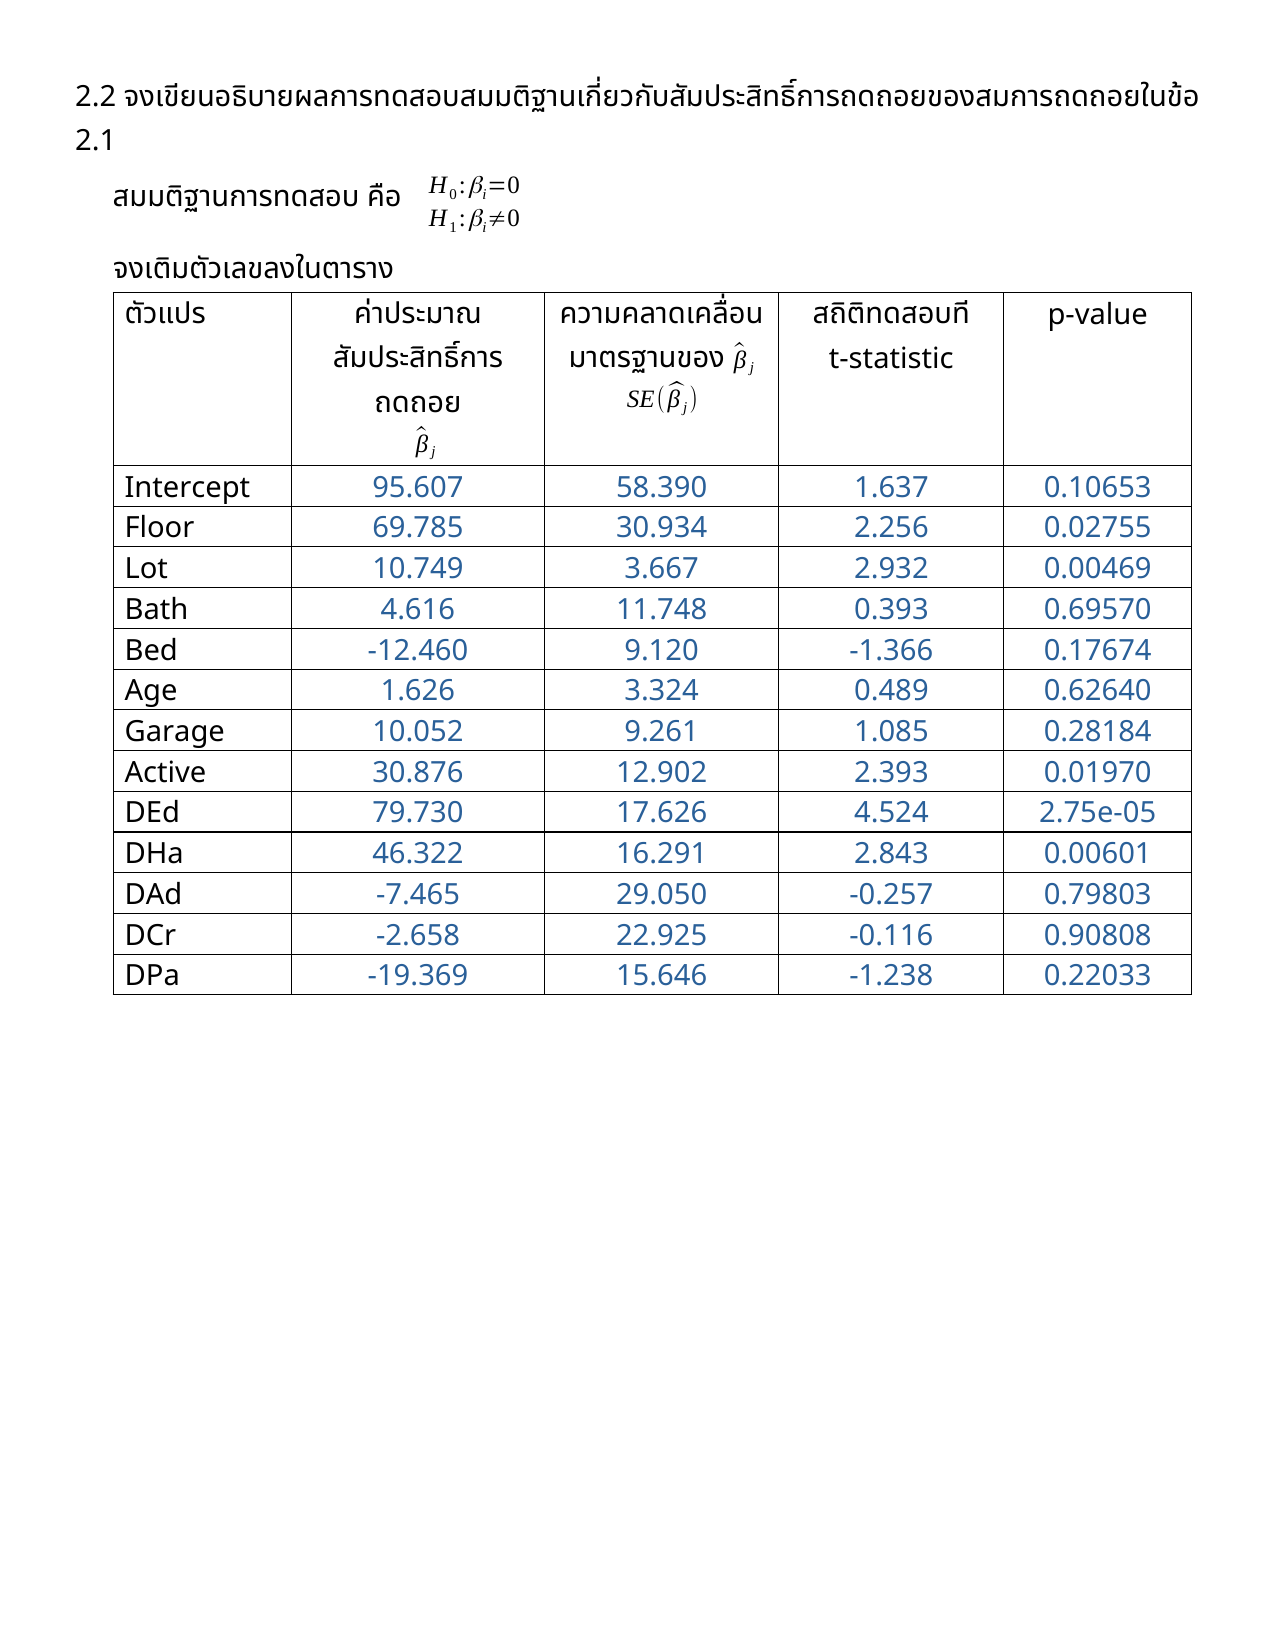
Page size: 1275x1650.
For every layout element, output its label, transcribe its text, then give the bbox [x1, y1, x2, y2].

table_cell -19.369 [292, 955, 544, 994]
text 2.2 จงเขียนอธิบายผลการทดสอบสมมติฐานเกี่ยวกับสัมประสิทธิ์การถดถอยของสมการถดถอยในข้อ 2.1 [75, 75, 1200, 159]
table_cell 10.749 [292, 547, 544, 587]
table_cell 1.637 [779, 466, 1003, 506]
table_cell 0.02755 [1004, 507, 1191, 546]
table_cell 9.120 [545, 629, 778, 668]
table_cell 16.291 [545, 833, 778, 872]
table_header ตัวแปร [114, 293, 291, 465]
table_cell Bath [114, 588, 291, 628]
table_cell DEd [114, 792, 291, 831]
table_cell 29.050 [545, 873, 778, 913]
table_cell Age [114, 670, 291, 709]
table_cell 2.843 [779, 833, 1003, 872]
table_cell 0.01970 [1004, 751, 1191, 791]
table_cell 22.925 [545, 914, 778, 953]
table_cell -2.658 [292, 914, 544, 953]
table_cell Floor [114, 507, 291, 546]
table_cell 2.393 [779, 751, 1003, 791]
table_cell 11.748 [545, 588, 778, 628]
text สมมติฐานการทดสอบ คือ [112, 171, 1200, 235]
table_cell 0.10653 [1004, 466, 1191, 506]
table_cell 95.607 [292, 466, 544, 506]
table_cell 58.390 [545, 466, 778, 506]
table_cell 10.052 [292, 710, 544, 750]
table_cell 0.62640 [1004, 670, 1191, 709]
table_cell 9.261 [545, 710, 778, 750]
table_cell 17.626 [545, 792, 778, 831]
table_cell 2.256 [779, 507, 1003, 546]
table_cell 0.17674 [1004, 629, 1191, 668]
table_cell 0.69570 [1004, 588, 1191, 628]
table_header p-value [1004, 293, 1191, 465]
table_cell 0.28184 [1004, 710, 1191, 750]
table_cell 0.00601 [1004, 833, 1191, 872]
table_cell 30.876 [292, 751, 544, 791]
table_cell Garage [114, 710, 291, 750]
table_cell Lot [114, 547, 291, 587]
table_cell -0.257 [779, 873, 1003, 913]
table_cell 2.932 [779, 547, 1003, 587]
table_cell 0.489 [779, 670, 1003, 709]
table_cell 79.730 [292, 792, 544, 831]
table_cell 0.22033 [1004, 955, 1191, 994]
table_cell 3.324 [545, 670, 778, 709]
table_cell DCr [114, 914, 291, 953]
table_cell 46.322 [292, 833, 544, 872]
table_header ค่าประมาณสัมประสิทธิ์การถดถอย [292, 293, 544, 465]
table_cell Intercept [114, 466, 291, 506]
table_header ความคลาดเคลื่อนมาตรฐานของ [545, 293, 778, 465]
table_cell 1.085 [779, 710, 1003, 750]
table_cell Active [114, 751, 291, 791]
table_cell 0.00469 [1004, 547, 1191, 587]
table_cell -1.238 [779, 955, 1003, 994]
table_cell 3.667 [545, 547, 778, 587]
table_cell 30.934 [545, 507, 778, 546]
table_cell -7.465 [292, 873, 544, 913]
table_cell 12.902 [545, 751, 778, 791]
table_header สถิติทดสอบที t-statistic [779, 293, 1003, 465]
table_cell 4.524 [779, 792, 1003, 831]
table_cell DPa [114, 955, 291, 994]
table_cell -1.366 [779, 629, 1003, 668]
table_cell -12.460 [292, 629, 544, 668]
table_cell DHa [114, 833, 291, 872]
table_cell 0.393 [779, 588, 1003, 628]
table_cell 1.626 [292, 670, 544, 709]
table_cell DAd [114, 873, 291, 913]
table_cell 0.79803 [1004, 873, 1191, 913]
table_cell 15.646 [545, 955, 778, 994]
text จงเติมตัวเลขลงในตาราง [75, 248, 1200, 292]
table_cell 0.90808 [1004, 914, 1191, 953]
table_cell Bed [114, 629, 291, 668]
table_cell -0.116 [779, 914, 1003, 953]
table_cell 69.785 [292, 507, 544, 546]
table_cell 2.75e-05 [1004, 792, 1191, 831]
table_cell 4.616 [292, 588, 544, 628]
